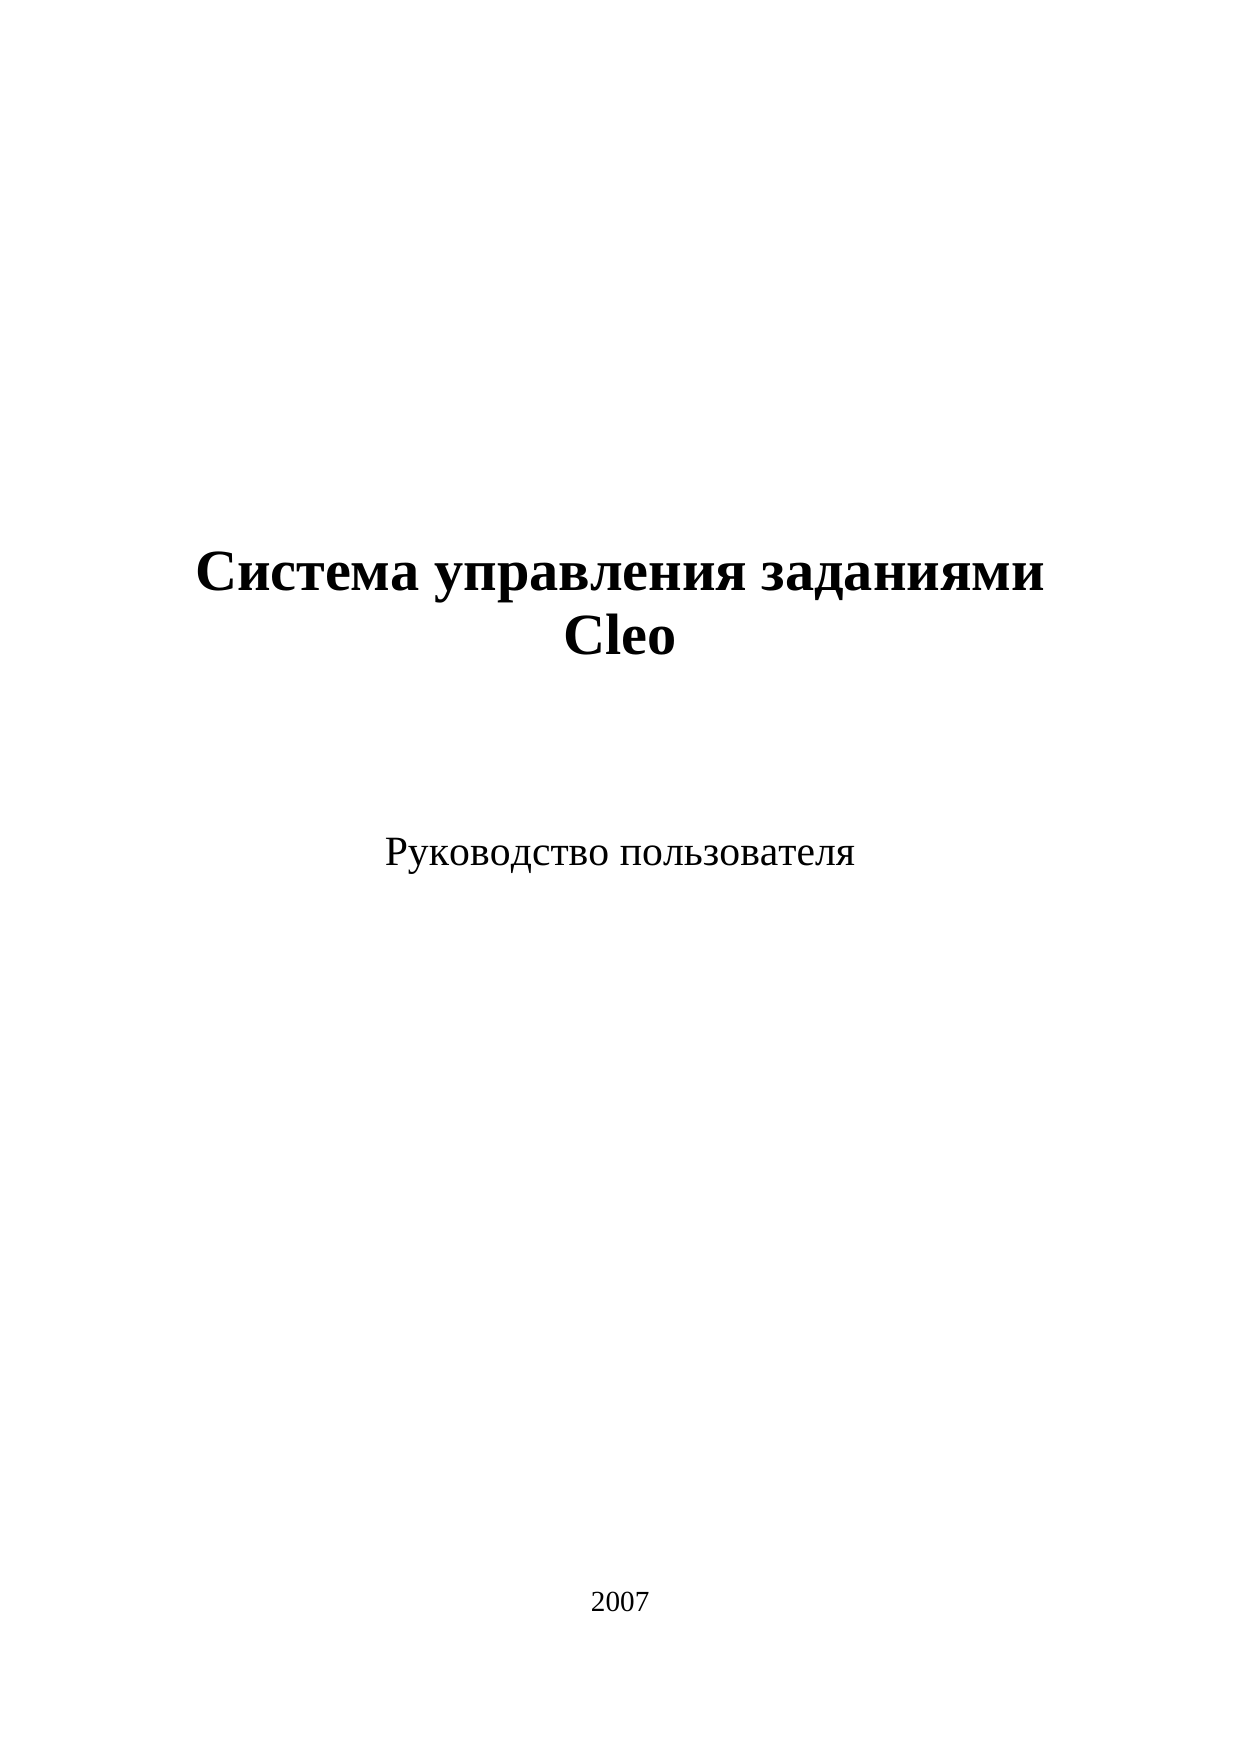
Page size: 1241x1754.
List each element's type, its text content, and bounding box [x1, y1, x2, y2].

text 2007 [118, 1585, 1122, 1617]
text Система управления заданиями Cleo [118, 538, 1122, 667]
text Руководство пользователя [118, 828, 1122, 874]
